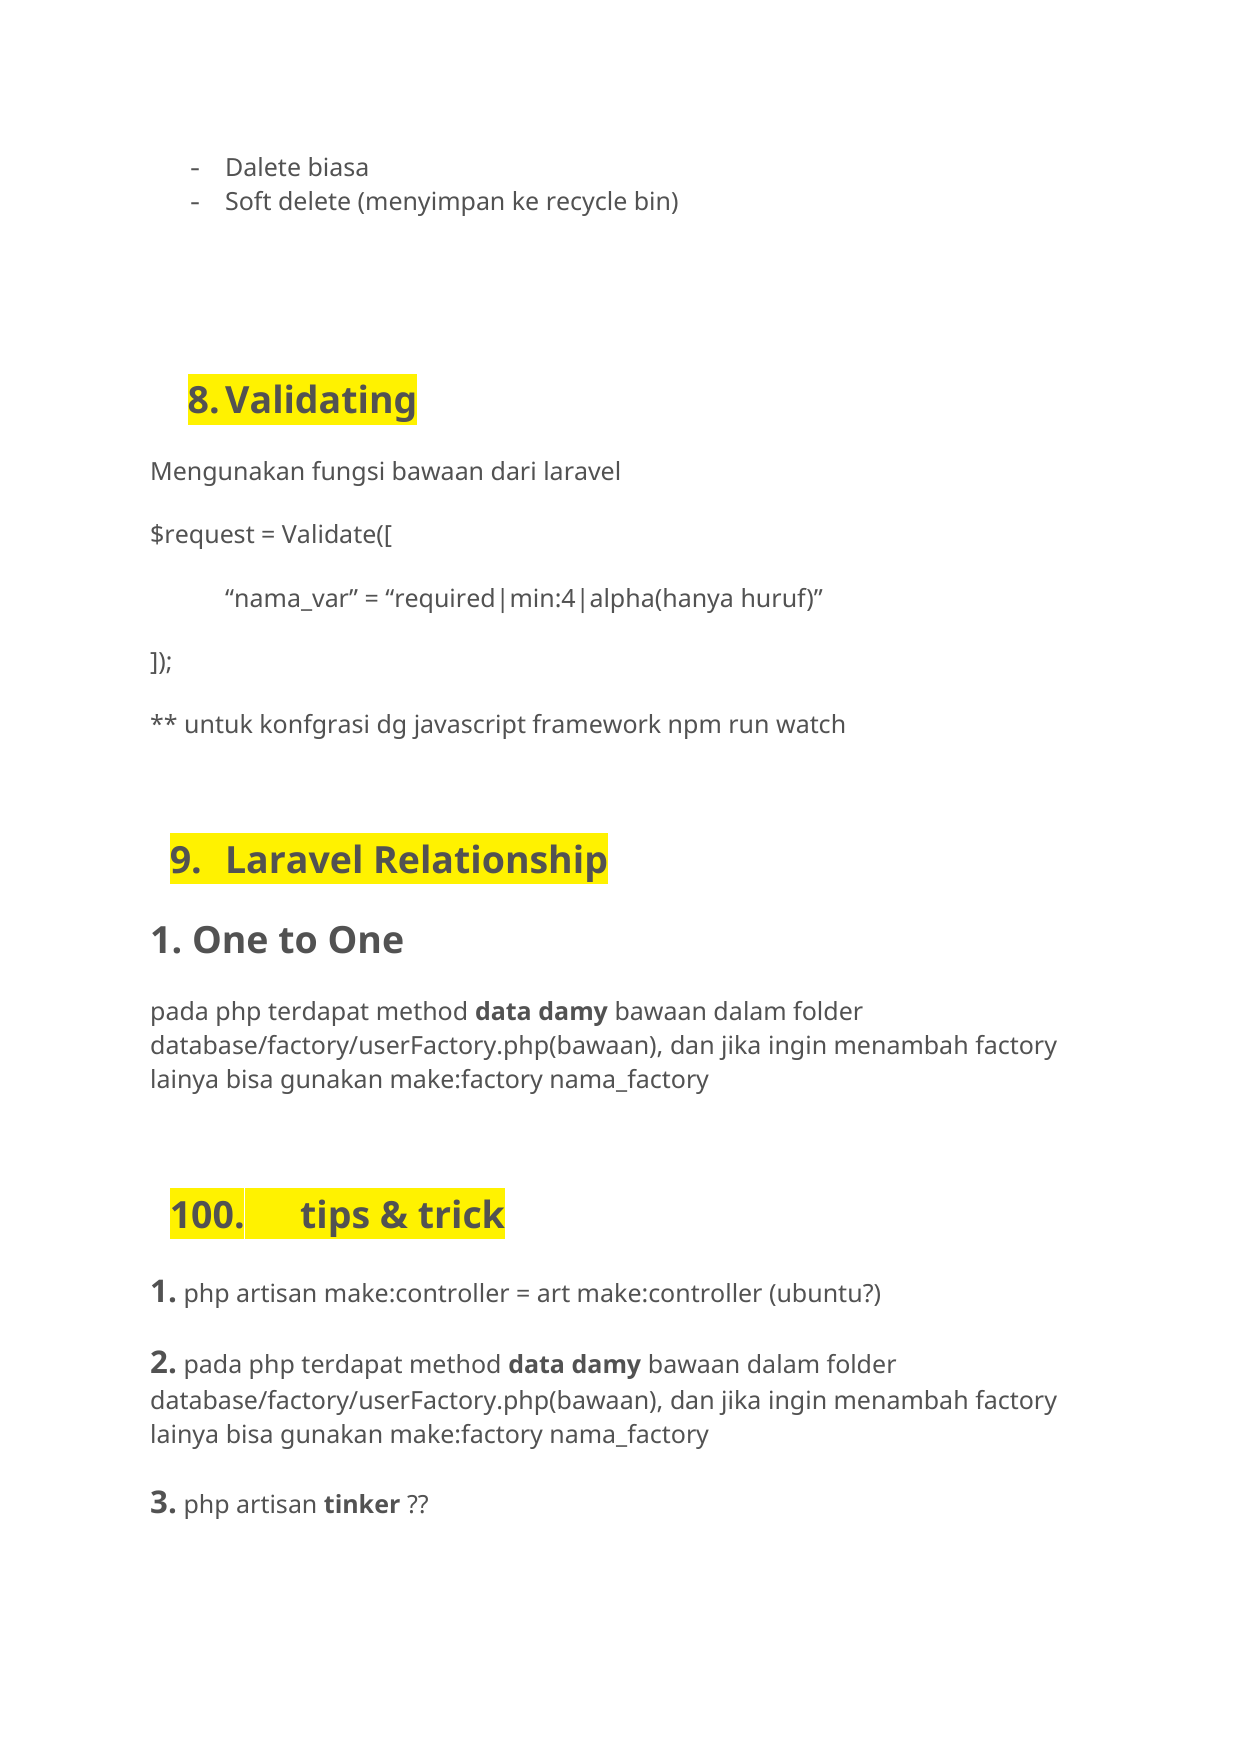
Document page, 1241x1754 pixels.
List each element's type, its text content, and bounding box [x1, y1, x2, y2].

list Dalete biasa [187, 150, 1090, 184]
text 100. tips & trick [150, 1188, 1090, 1239]
text 1. php artisan make:controller = art make:controller (ubuntu?) [150, 1268, 1090, 1311]
list Validating [187, 374, 1090, 425]
text ]); [150, 644, 1090, 678]
text pada php terdapat method data damy bawaan dalam folder database/factory/userFactory.php(bawaan), dan jika ingin menambah factory lainya bisa gunakan make:factory nama_factory [150, 994, 1090, 1096]
text 1. One to One [150, 913, 1090, 964]
text 2. pada php terdapat method data damy bawaan dalam folder database/factory/userFactory.php(bawaan), dan jika ingin menambah factory lainya bisa gunakan make:factory nama_factory [150, 1340, 1090, 1451]
list Soft delete (menyimpan ke recycle bin) [187, 184, 1090, 218]
text 9. Laravel Relationship [150, 833, 1090, 884]
text Mengunakan fungsi bawaan dari laravel [150, 454, 1090, 488]
text $request = Validate([ [150, 517, 1090, 551]
text ** untuk konfgrasi dg javascript framework npm run watch [150, 707, 1090, 741]
text 3. php artisan tinker ?? [150, 1480, 1090, 1523]
text “nama_var” = “required|min:4|alpha(hanya huruf)” [150, 580, 1090, 614]
